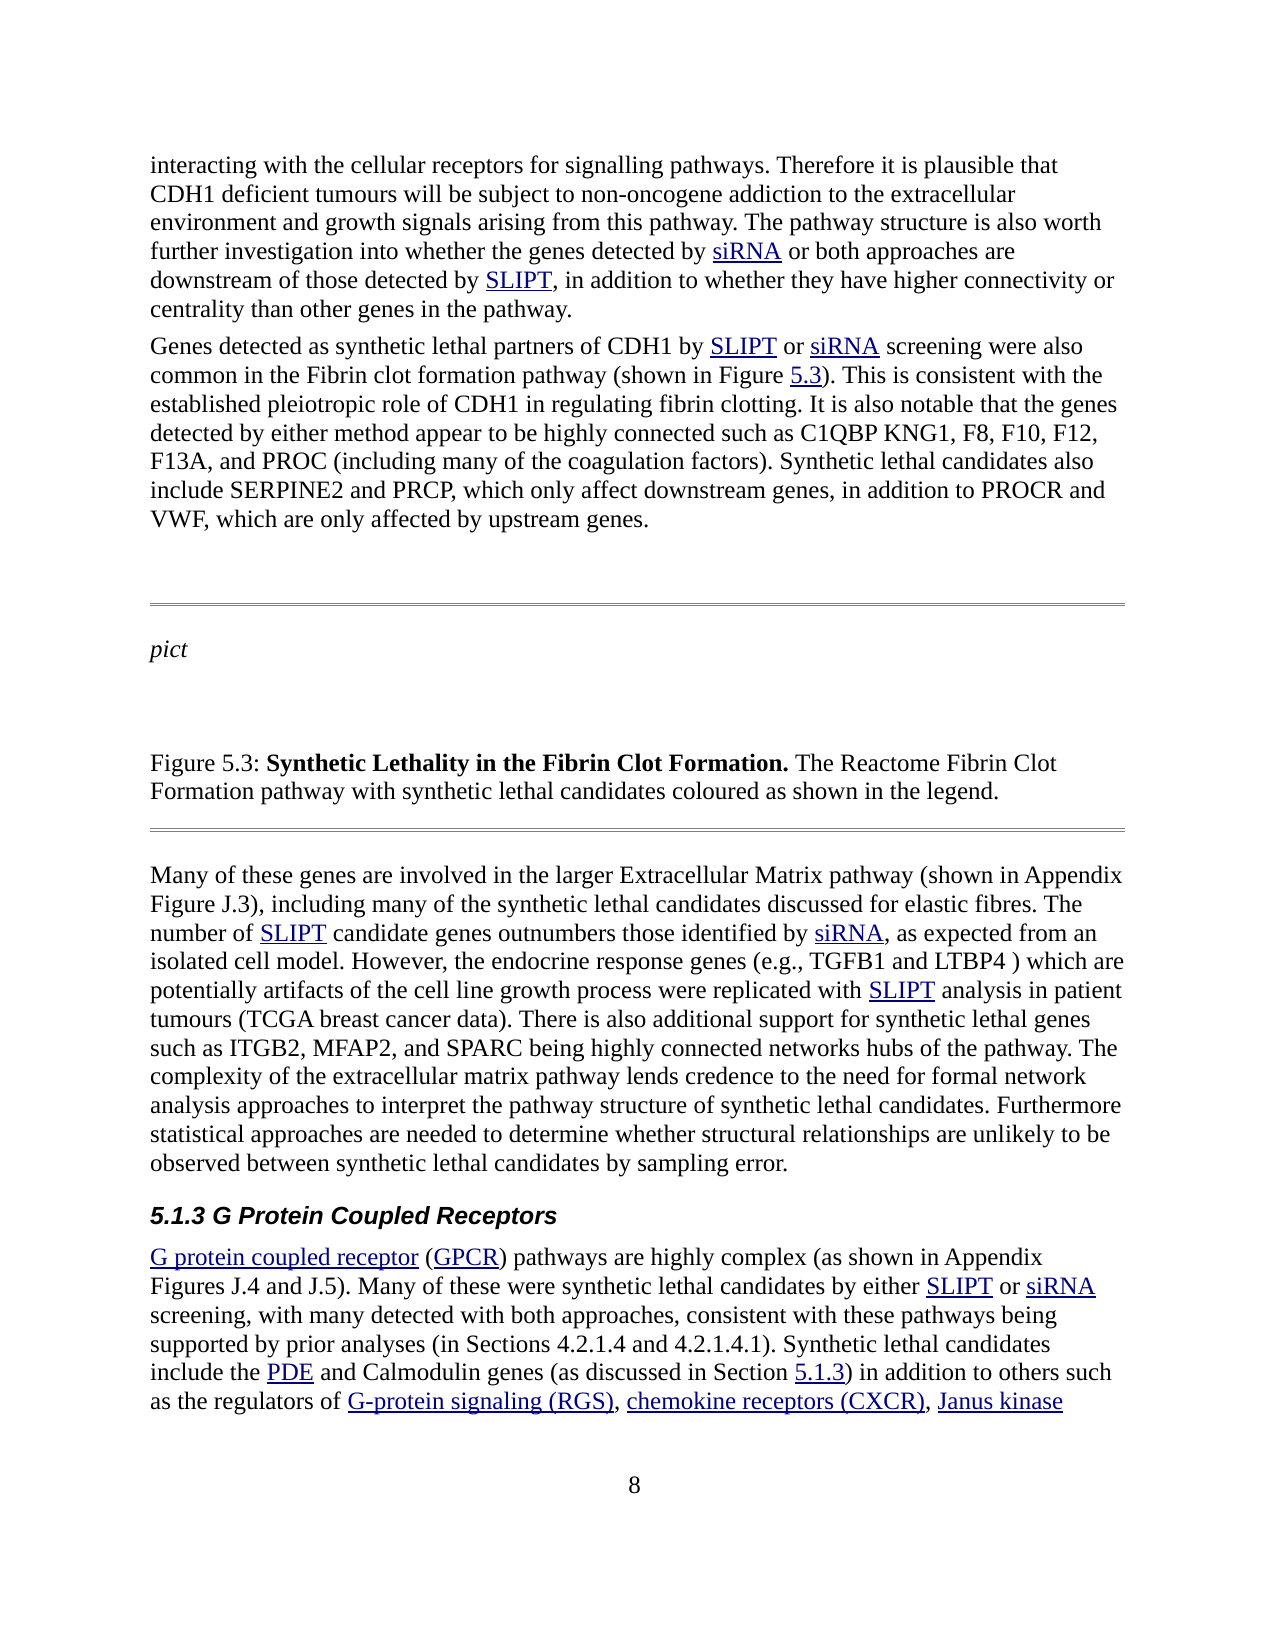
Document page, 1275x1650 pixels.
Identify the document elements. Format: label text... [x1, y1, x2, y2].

text Many of these genes are involved in the larger Extracellular Matrix pathway (shown in Appendix Figure J.3), including many of the synthetic lethal candidates discussed for elastic fibres. The number of SLIPT candidate genes outnumbers those identified by siRNA, as expected from an isolated cell model. However, the endocrine response genes (e.g., TGFB1 and LTBP4 ) which are potentially artifacts of the cell line growth process were replicated with SLIPT analysis in patient tumours (TCGA breast cancer data). There is also additional support for synthetic lethal genes such as ITGB2, MFAP2, and SPARC being highly connected networks hubs of the pathway. The complexity of the extracellular matrix pathway lends credence to the need for formal network analysis approaches to interpret the pathway structure of synthetic lethal candidates. Furthermore statistical approaches are needed to determine whether structural relationships are unlikely to be observed between synthetic lethal candidates by sampling error. [150, 860, 1125, 1176]
text interacting with the cellular receptors for signalling pathways. Therefore it is plausible that CDH1 deficient tumours will be subject to non-oncogene addiction to the extracellular environment and growth signals arising from this pathway. The pathway structure is also worth further investigation into whether the genes detected by siRNA or both approaches are downstream of those detected by SLIPT, in addition to whether they have higher connectivity or centrality than other genes in the pathway. [150, 150, 1125, 322]
text G protein coupled receptor (GPCR) pathways are highly complex (as shown in Appendix Figures J.4 and J.5). Many of these were synthetic lethal candidates by either SLIPT or siRNA screening, with many detected with both approaches, consistent with these pathways being supported by prior analyses (in Sections 4.2.1.4 and 4.2.1.4.1). Synthetic lethal candidates include the PDE and Calmodulin genes (as discussed in Section 5.1.3) in addition to others such as the regulators of G-protein signaling (RGS), chemokine receptors (CXCR), Janus kinase [150, 1242, 1125, 1415]
text pict [150, 634, 1125, 663]
text Genes detected as synthetic lethal partners of CDH1 by SLIPT or siRNA screening were also common in the Fibrin clot formation pathway (shown in Figure 5.3). This is consistent with the established pleiotropic role of CDH1 in regulating fibrin clotting. It is also notable that the genes detected by either method appear to be highly connected such as C1QBP KNG1, F8, F10, F12, F13A, and PROC (including many of the coagulation factors). Synthetic lethal candidates also include SERPINE2 and PRCP, which only affect downstream genes, in addition to PROCR and VWF, which are only affected by upstream genes. [150, 331, 1125, 533]
subtitle 5.1.3 G Protein Coupled Receptors [150, 1201, 1125, 1230]
text Figure 5.3: Synthetic Lethality in the Fibrin Clot Formation. The Reactome Fibrin Clot Formation pathway with synthetic lethal candidates coloured as shown in the legend. [150, 748, 1125, 805]
